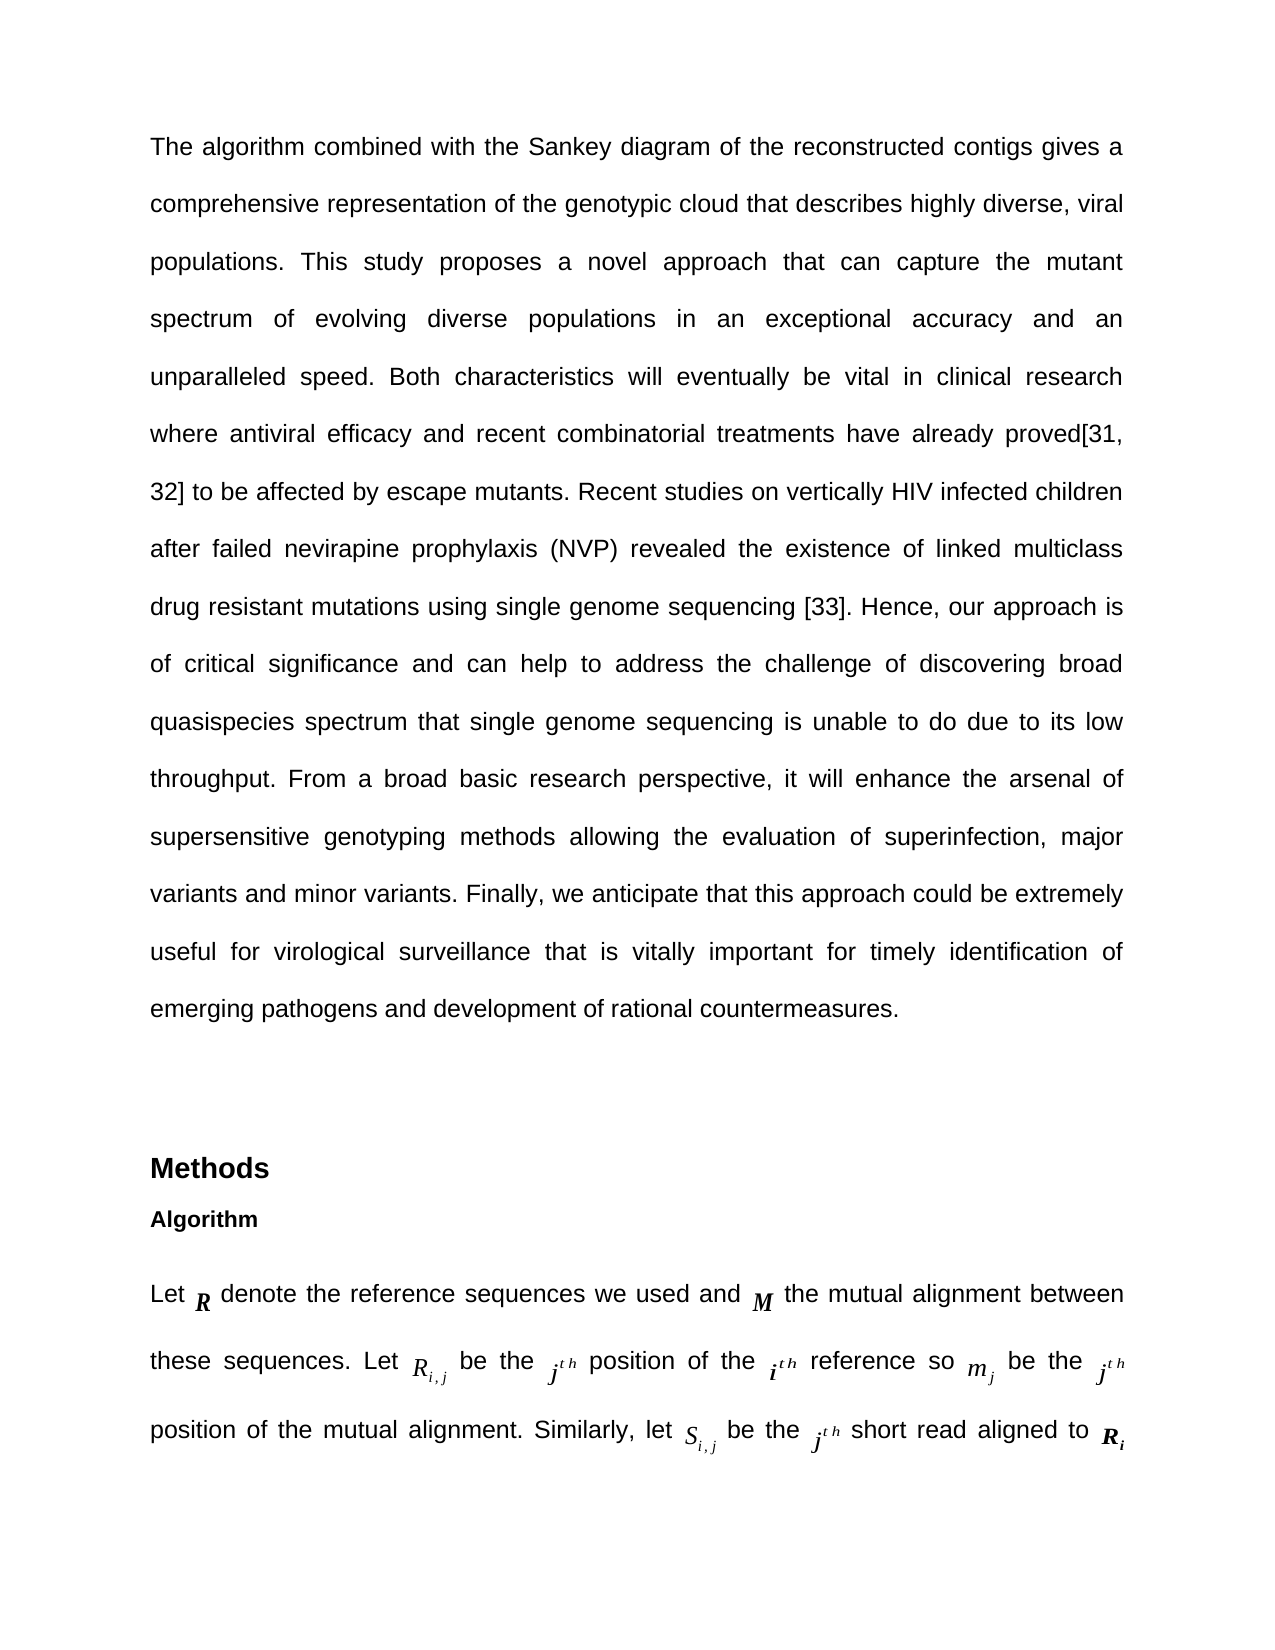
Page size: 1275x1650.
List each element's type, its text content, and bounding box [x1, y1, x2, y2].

text The algorithm combined with the Sankey diagram of the reconstructed contigs gives a comprehensive representation of the genotypic cloud that describes highly diverse, viral populations. This study proposes a novel approach that can capture the mutant spectrum of evolving diverse populations in an exceptional accuracy and an unparalleled speed. Both characteristics will eventually be vital in clinical research where antiviral efficacy and recent combinatorial treatments have already proved[31, 32] to be affected by escape mutants. Recent studies on vertically HIV infected children after failed nevirapine prophylaxis (NVP) revealed the existence of linked multiclass drug resistant mutations using single genome sequencing [33]. Hence, our approach is of critical significance and can help to address the challenge of discovering broad quasispecies spectrum that single genome sequencing is unable to do due to its low throughput. From a broad basic research perspective, it will enhance the arsenal of supersensitive genotyping methods allowing the evaluation of superinfection, major variants and minor variants. Finally, we anticipate that this approach could be extremely useful for virological surveillance that is vitally important for timely identification of emerging pathogens and development of rational countermeasures. [150, 132, 1125, 1023]
text Let denote the reference sequences we used and the mutual alignment between these sequences. Let be the position of the reference so be the position of the mutual alignment. Similarly, let be the short read aligned to reference sequence and be the reference coordinate that the position of the short read was aligned to. Let also be the short read mapped to . Finally let be the contig, the position of and the basecall for any position. [150, 1279, 1125, 1455]
text Algorithm [150, 1206, 1125, 1232]
text Methods [150, 1151, 1125, 1185]
